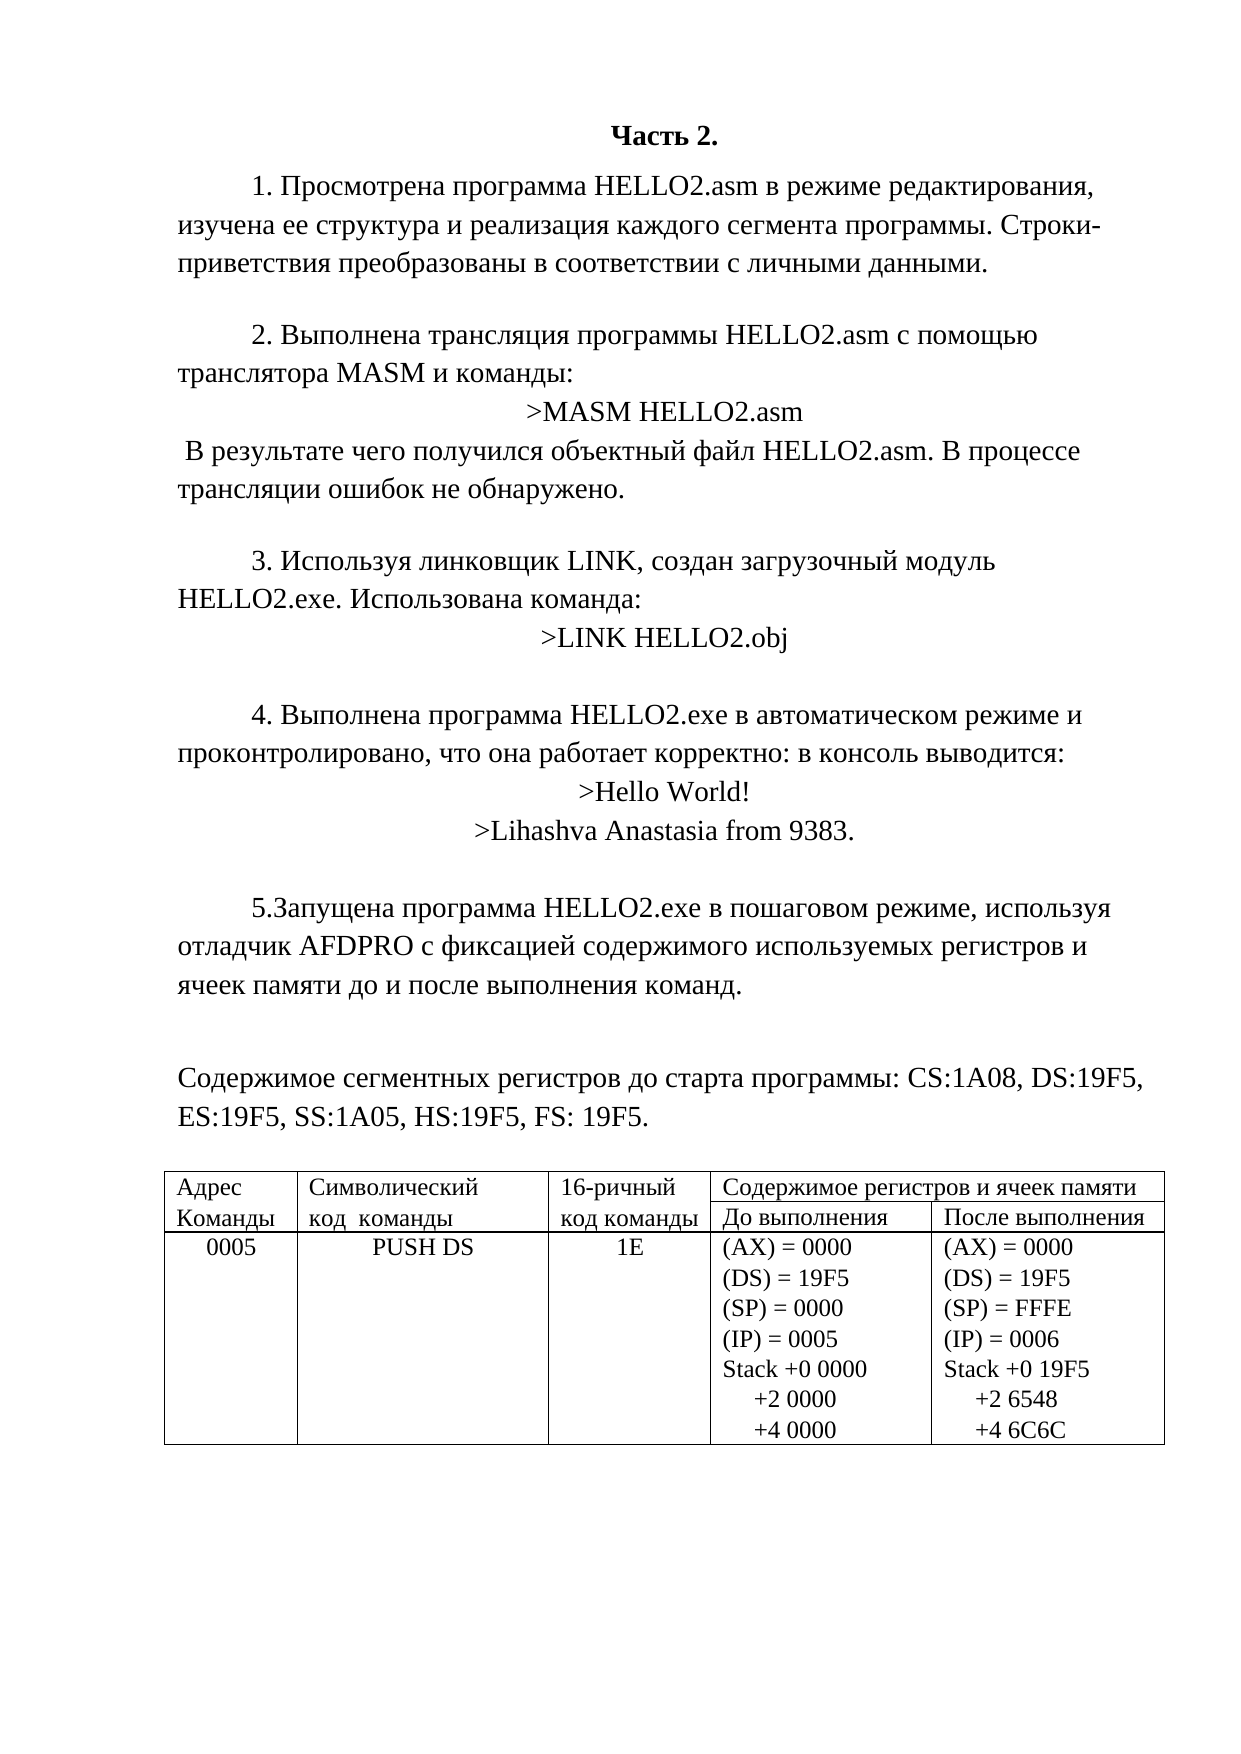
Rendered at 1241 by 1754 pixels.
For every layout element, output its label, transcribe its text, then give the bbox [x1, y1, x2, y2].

table_cell (AX) = 0000 (DS) = 19F5 (SP) = FFFE (IP) = 0006 Stack +0 19F5 +2 6548 +4 6C6C [932, 1233, 1164, 1444]
text 5.Запущена программа HELLO2.exe в пошаговом режиме, используя отладчик AFDPRO с фиксацией содержимого используемых регистров и ячеек памяти до и после выполнения команд. [177, 890, 1152, 1000]
text >Hello World! [177, 774, 1152, 808]
table_header Символический код команды [298, 1172, 548, 1231]
text >Lihashva Anastasia from 9383. [177, 813, 1152, 846]
table_header Содержимое регистров и ячеек памяти [711, 1172, 1164, 1201]
text >LINK HELLO2.obj [177, 620, 1152, 653]
table_header 16-ричный код команды [549, 1172, 710, 1231]
text 4. Выполнена программа HELLO2.exe в автоматическом режиме и проконтролировано, что она работает корректно: в консоль выводится: [177, 697, 1152, 769]
table_cell 1E [549, 1233, 710, 1444]
text 2. Выполнена трансляция программы HELLO2.asm с помощью транслятора MASM и команды: [177, 317, 1152, 389]
text В результате чего получился объектный файл HELLO2.asm. В процессе трансляции ошибок не обнаружено. [177, 433, 1152, 505]
text Часть 2. [177, 118, 1152, 152]
text Содержимое сегментных регистров до старта программы: CS:1A08, DS:19F5, ES:19F5, SS:1A05, HS:19F5, FS: 19F5. [177, 1061, 1152, 1133]
table_cell 0005 [165, 1233, 297, 1444]
table_cell До выполнения [711, 1202, 931, 1231]
table_cell (AX) = 0000 (DS) = 19F5 (SP) = 0000 (IP) = 0005 Stack +0 0000 +2 0000 +4 0000 [711, 1233, 931, 1444]
table_header Адрес Команды [165, 1172, 297, 1231]
text 1. Просмотрена программа HELLO2.asm в режиме редактирования, изучена ее структура и реализация каждого сегмента программы. Строки-приветствия преобразованы в соответствии с личными данными. [177, 168, 1152, 279]
table_cell После выполнения [932, 1202, 1164, 1231]
text >MASM HELLO2.asm [177, 394, 1152, 428]
text 3. Используя линковщик LINK, создан загрузочный модуль HELLO2.exe. Использована команда: [177, 543, 1152, 615]
table_cell PUSH DS [298, 1233, 548, 1444]
